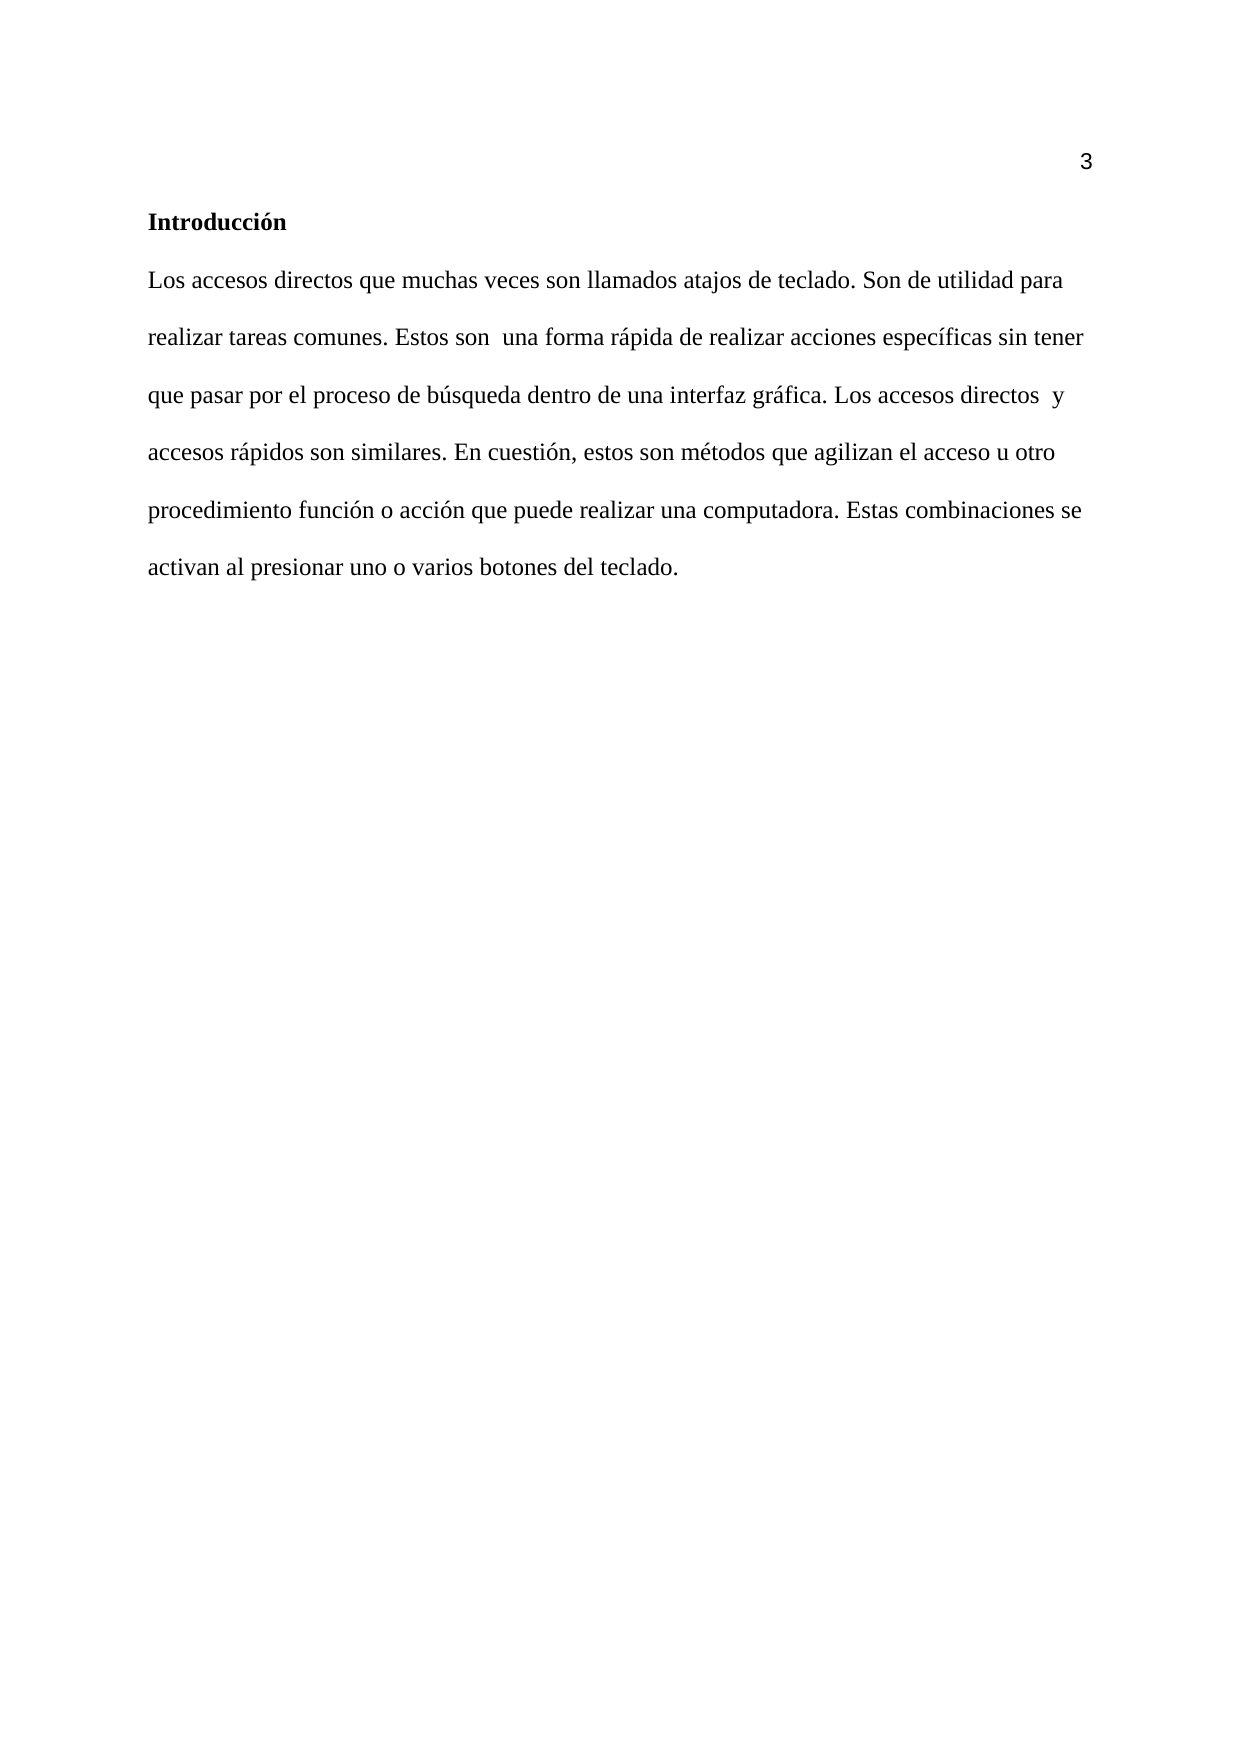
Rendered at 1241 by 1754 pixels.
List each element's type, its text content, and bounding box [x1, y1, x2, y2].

text Los accesos directos que muchas veces son llamados atajos de teclado. Son de utilidad para realizar tareas comunes. Estos son una forma rápida de realizar acciones específicas sin tener que pasar por el proceso de búsqueda dentro de una interfaz gráfica. Los accesos directos y accesos rápidos son similares. En cuestión, estos son métodos que agilizan el acceso u otro procedimiento función o acción que puede realizar una computadora. Estas combinaciones se activan al presionar uno o varios botones del teclado. [148, 265, 1093, 581]
text Introducción [148, 207, 1093, 236]
